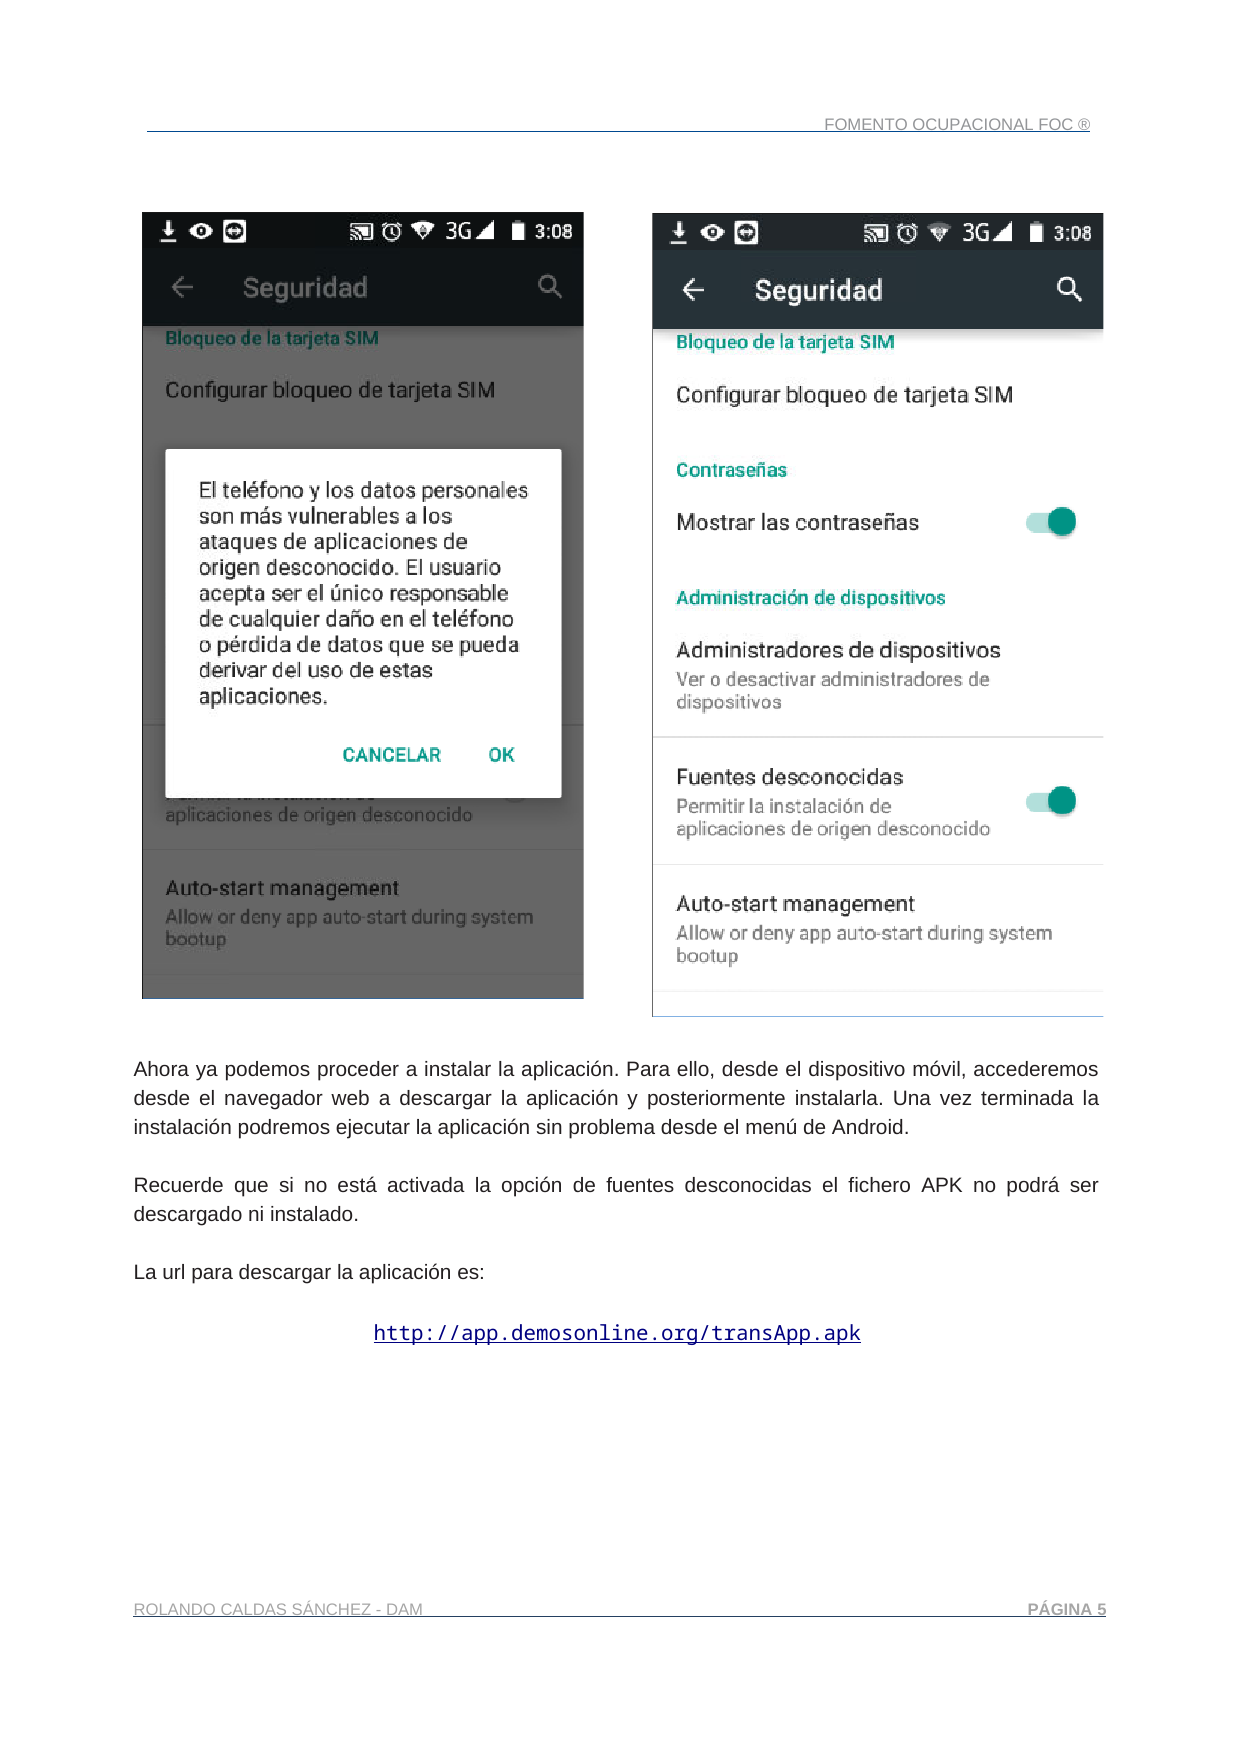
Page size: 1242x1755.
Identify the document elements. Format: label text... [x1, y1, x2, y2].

text Ahora ya podemos proceder a instalar la aplicación. Para ello, desde el dispositivo móvil, accederemos desde el navegador web a descargar la aplicación y posteriormente instalarla. Una vez terminada la instalación podremos ejecutar la aplicación sin problema desde el menú de Android. [133, 1057, 1101, 1139]
text Recuerde que si no está activada la opción de fuentes desconocidas el fichero APK no podrá ser descargado ni instalado. [133, 1173, 1101, 1226]
picture [142, 212, 584, 999]
picture [652, 213, 1104, 1017]
text La url para descargar la aplicación es: [133, 1260, 1101, 1284]
text http://app.demosonline.org/transApp.apk [133, 1318, 1101, 1346]
